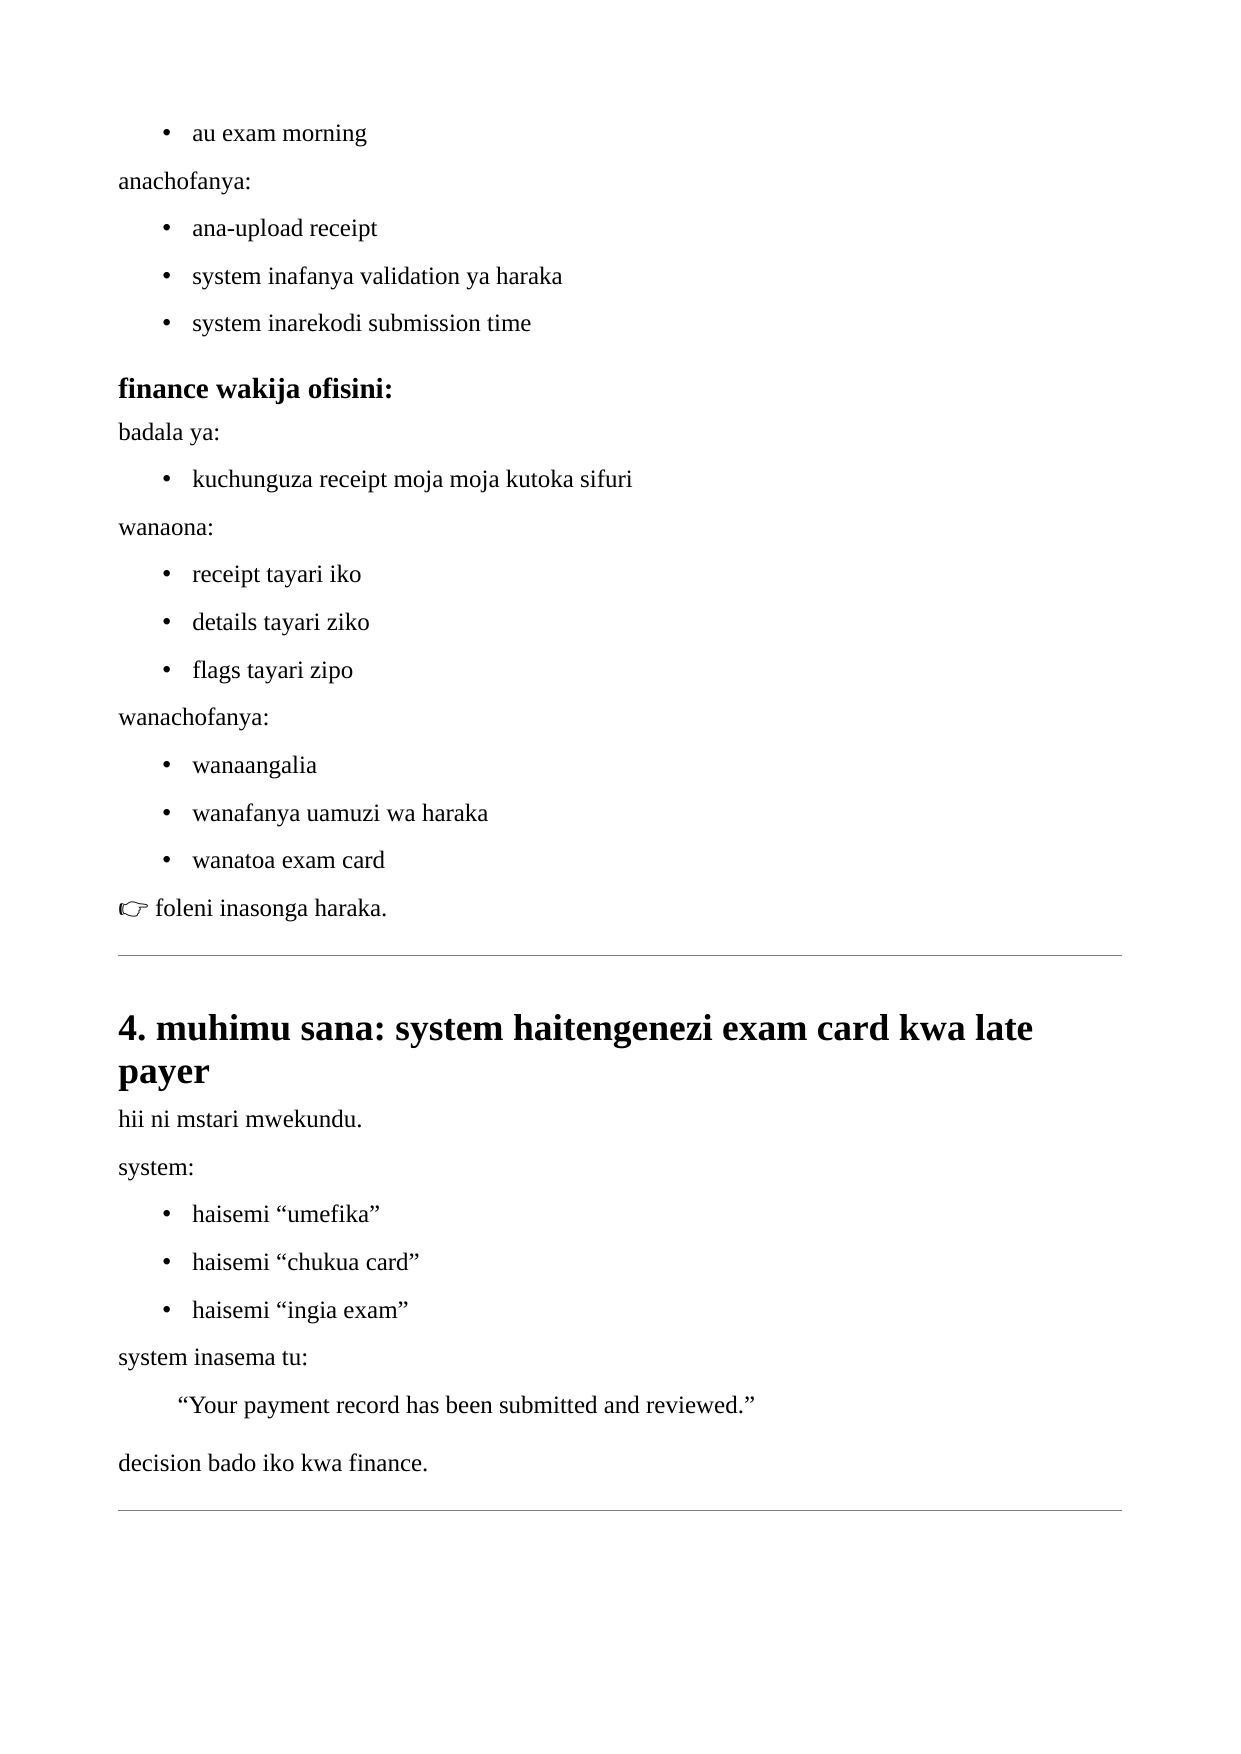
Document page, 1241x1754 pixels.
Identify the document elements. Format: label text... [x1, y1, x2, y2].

list ana-upload receipt [162, 213, 1122, 242]
subtitle finance wakija ofisini: [118, 371, 1122, 404]
text decision bado iko kwa finance. [118, 1448, 1122, 1477]
text anachofanya: [118, 166, 1122, 194]
text system inasema tu: [118, 1342, 1122, 1371]
list au exam morning [162, 118, 1122, 147]
list wanatoa exam card [162, 845, 1122, 874]
list haisemi “chukua card” [162, 1247, 1122, 1276]
list wanafanya uamuzi wa haraka [162, 798, 1122, 826]
text 👉 foleni inasonga haraka. [118, 893, 1122, 922]
list haisemi “umefika” [162, 1199, 1122, 1228]
list wanaangalia [162, 750, 1122, 779]
list haisemi “ingia exam” [162, 1295, 1122, 1323]
text wanaona: [118, 512, 1122, 541]
list details tayari ziko [162, 607, 1122, 636]
text hii ni mstari mwekundu. [118, 1104, 1122, 1133]
list system inarekodi submission time [162, 308, 1122, 337]
list receipt tayari iko [162, 559, 1122, 588]
list kuchunguza receipt moja moja kutoka sifuri [162, 464, 1122, 493]
text badala ya: [118, 417, 1122, 446]
subtitle 4. muhimu sana: system haitengenezi exam card kwa late payer [118, 1006, 1122, 1092]
list system inafanya validation ya haraka [162, 261, 1122, 290]
text system: [118, 1152, 1122, 1181]
list flags tayari zipo [162, 655, 1122, 683]
text wanachofanya: [118, 702, 1122, 731]
text “Your payment record has been submitted and reviewed.” [177, 1390, 1063, 1419]
